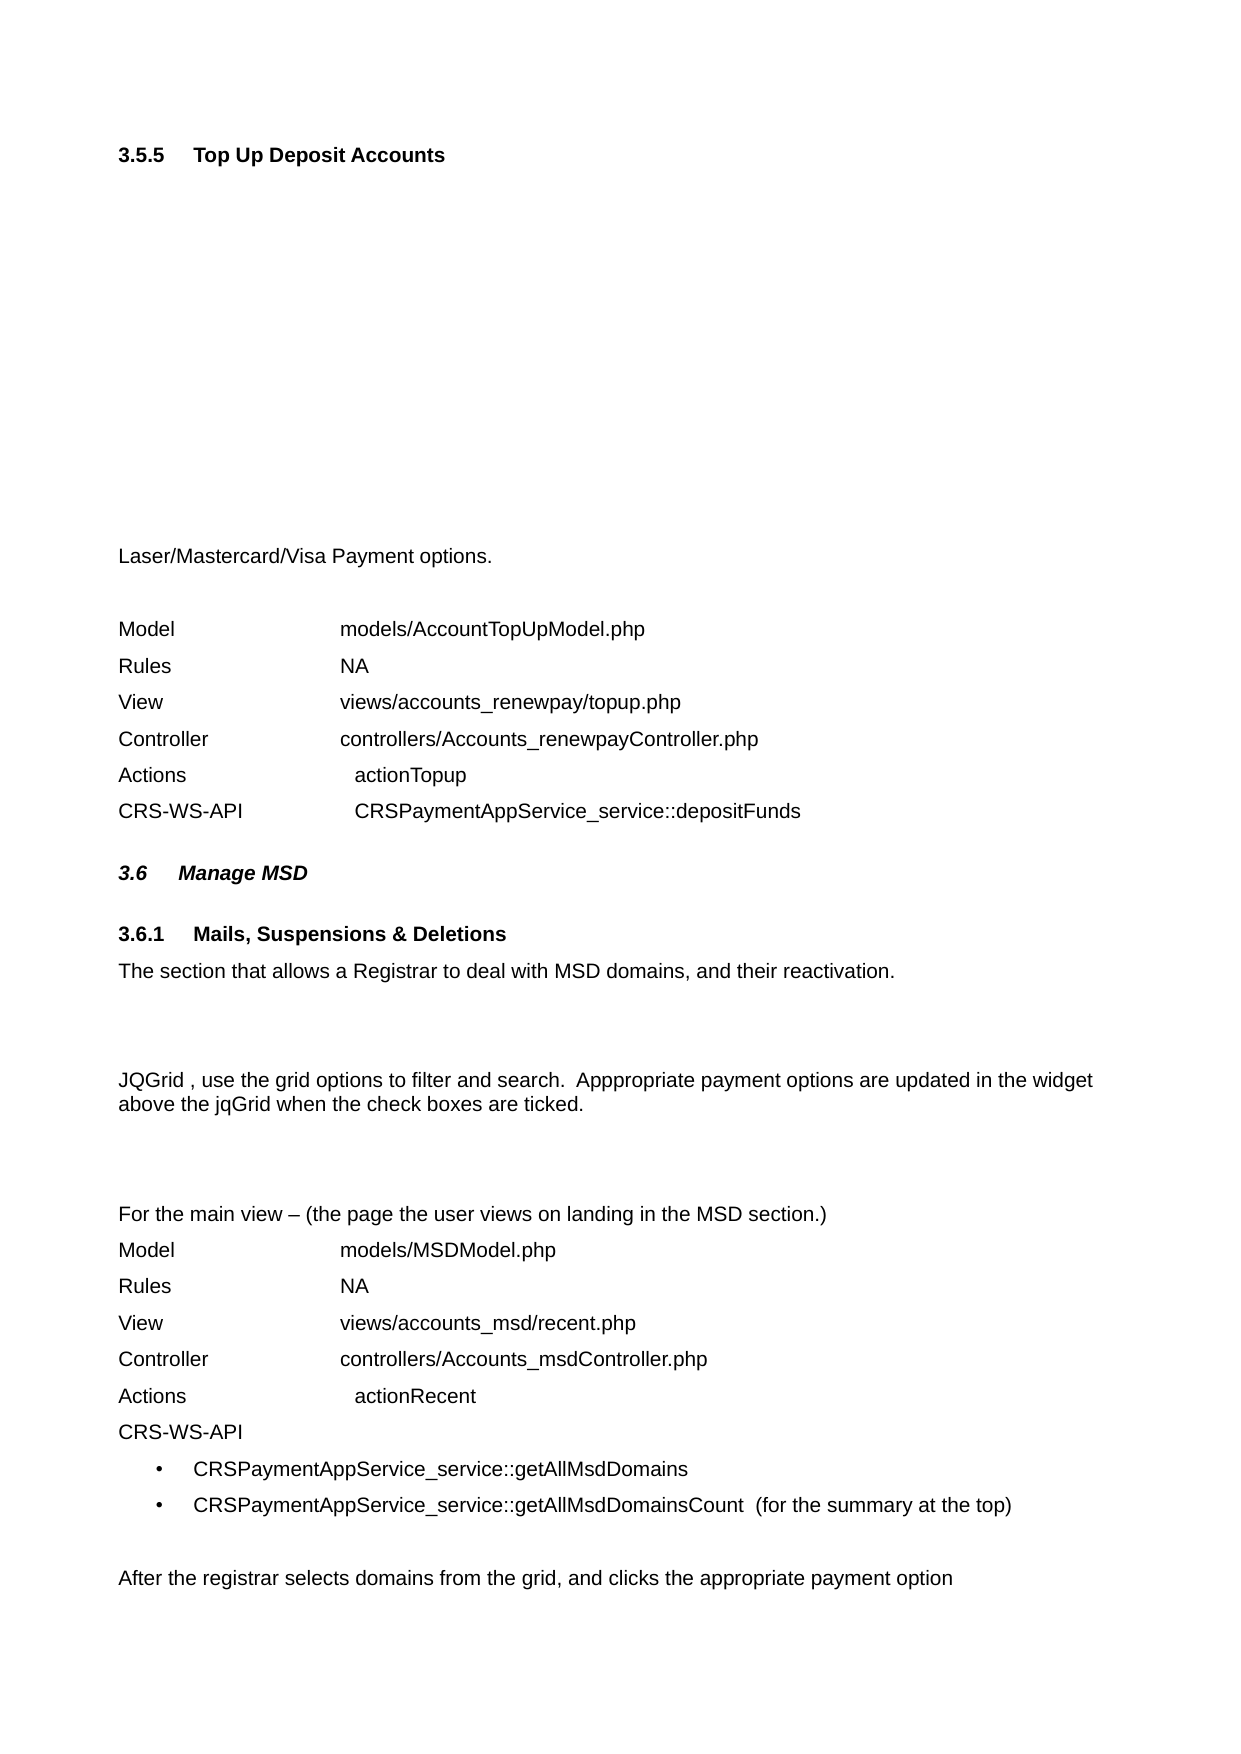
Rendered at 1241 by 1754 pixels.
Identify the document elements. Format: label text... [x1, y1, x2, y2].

text Actions actionTopup [118, 763, 1122, 787]
text Controller controllers/Accounts_msdController.php [118, 1347, 1122, 1371]
text The section that allows a Registrar to deal with MSD domains, and their reactivation. [118, 959, 1122, 983]
text CRS-WS-API [118, 1420, 1122, 1444]
text CRS-WS-API CRSPaymentAppService_service::depositFunds [118, 799, 1122, 823]
text Rules NA [118, 1274, 1122, 1298]
text Rules NA [118, 653, 1122, 677]
subtitle Manage MSD [118, 861, 1122, 885]
text View views/accounts_msd/recent.php [118, 1311, 1122, 1335]
subtitle Mails, Suspensions & Deletions [118, 922, 1122, 946]
list CRSPaymentAppService_service::getAllMsdDomainsCount (for the summary at the top) [156, 1493, 1122, 1517]
text Actions actionRecent [118, 1384, 1122, 1408]
text Controller controllers/Accounts_renewpayController.php [118, 726, 1122, 750]
text Model models/MSDModel.php [118, 1238, 1122, 1262]
list CRSPaymentAppService_service::getAllMsdDomains [156, 1457, 1122, 1481]
text Model models/AccountTopUpModel.php [118, 617, 1122, 641]
text For the main view – (the page the user views on landing in the MSD section.) [118, 1201, 1122, 1225]
subtitle Top Up Deposit Accounts [118, 143, 1122, 167]
text After the registrar selects domains from the grid, and clicks the appropriate payment option [118, 1566, 1122, 1590]
text Laser/Mastercard/Visa Payment options. [118, 544, 1122, 568]
text View views/accounts_renewpay/topup.php [118, 690, 1122, 714]
text JQGrid , use the grid options to filter and search. Apppropriate payment options are updated in the widget above the jqGrid when the check boxes are ticked. [118, 1068, 1122, 1116]
